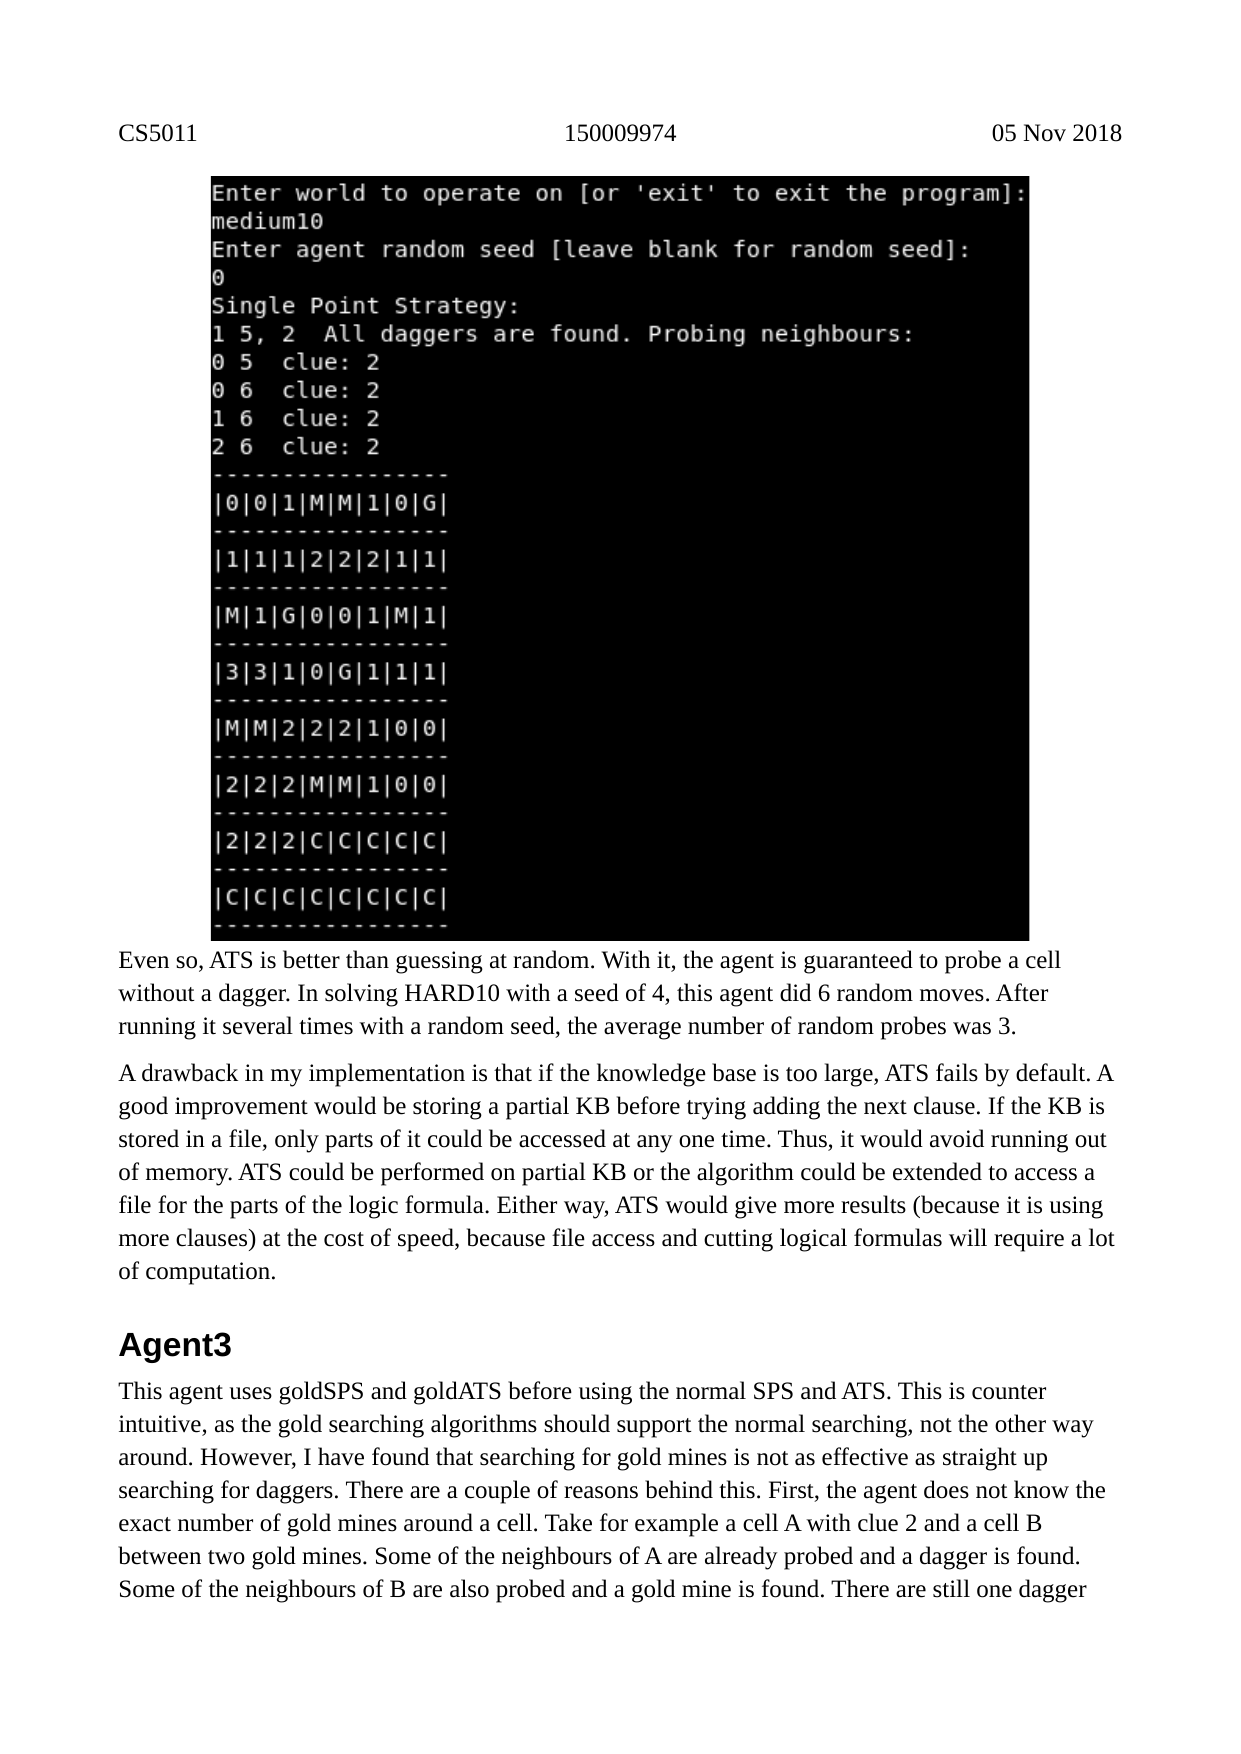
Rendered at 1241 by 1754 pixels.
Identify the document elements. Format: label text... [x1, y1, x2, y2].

picture [210, 176, 1030, 941]
subtitle Agent3 [118, 1325, 1122, 1363]
text A drawback in my implementation is that if the knowledge base is too large, ATS fails by default. A good improvement would be storing a partial KB before trying adding the next clause. If the KB is stored in a file, only parts of it could be accessed at any one time. Thus, it would avoid running out of memory. ATS could be performed on partial KB or the algorithm could be extended to access a file for the parts of the logic formula. Either way, ATS would give more results (because it is using more clauses) at the cost of speed, because file access and cutting logical formulas will require a lot of computation. [118, 1058, 1122, 1285]
text Even so, ATS is better than guessing at random. With it, the agent is guaranteed to probe a cell without a dagger. In solving HARD10 with a seed of 4, this agent did 6 random moves. After running it several times with a random seed, the average number of random probes was 3. [118, 176, 1122, 1039]
text This agent uses goldSPS and goldATS before using the normal SPS and ATS. This is counter intuitive, as the gold searching algorithms should support the normal searching, not the other way around. However, I have found that searching for gold mines is not as effective as straight up searching for daggers. There are a couple of reasons behind this. First, the agent does not know the exact number of gold mines around a cell. Take for example a cell A with clue 2 and a cell B between two gold mines. Some of the neighbours of A are already probed and a dagger is found. Some of the neighbours of B are also probed and a gold mine is found. There are still one dagger [118, 1376, 1122, 1603]
